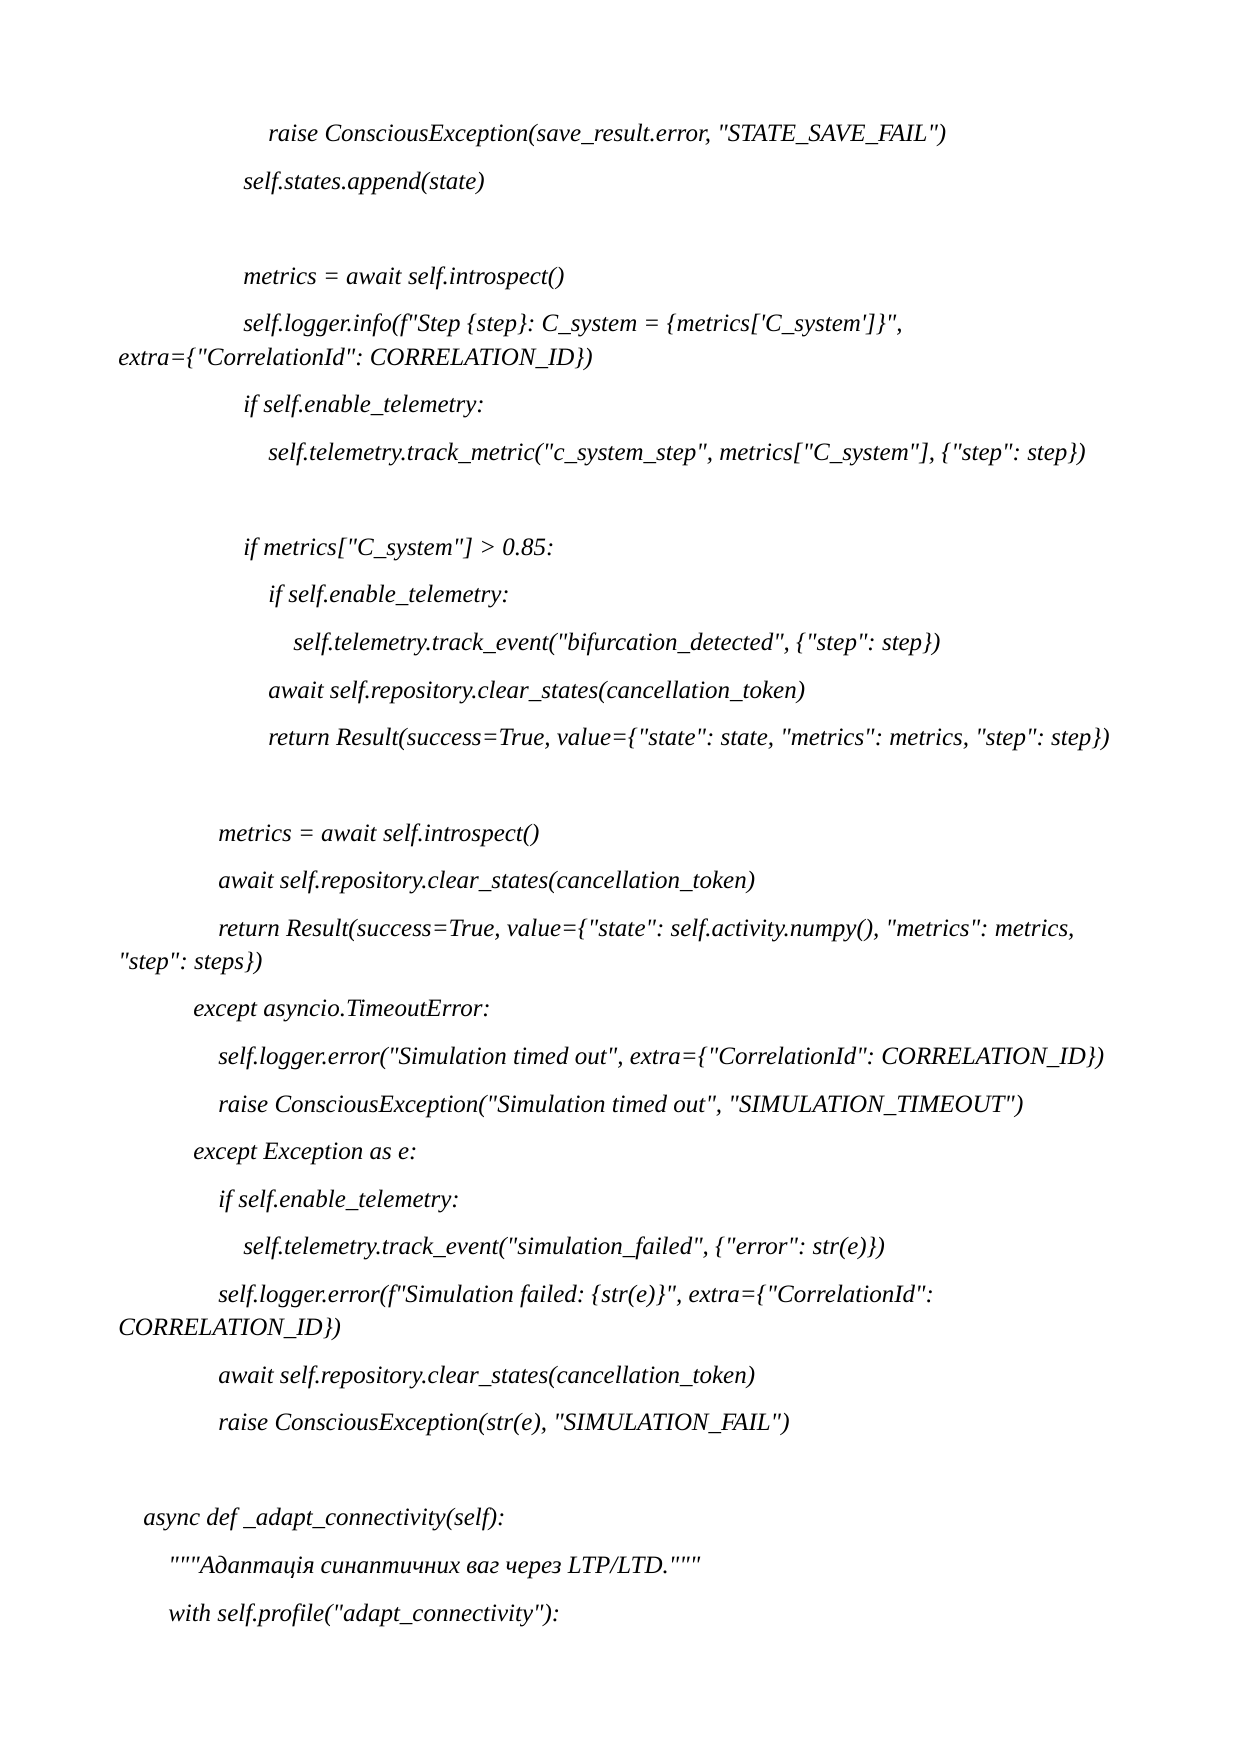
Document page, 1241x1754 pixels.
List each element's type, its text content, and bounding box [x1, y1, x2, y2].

text """Адаптація синаптичних ваг через LTP/LTD.""" [118, 1550, 1122, 1579]
text metrics = await self.introspect() [118, 818, 1122, 846]
text self.logger.error("Simulation timed out", extra={"CorrelationId": CORRELATION_ID}) [118, 1041, 1122, 1070]
text await self.repository.clear_states(cancellation_token) [118, 1360, 1122, 1388]
text self.logger.info(f"Step {step}: C_system = {metrics['C_system']}", extra={"CorrelationId": CORRELATION_ID}) [118, 308, 1122, 370]
text if self.enable_telemetry: [118, 389, 1122, 418]
text raise ConsciousException(save_result.error, "STATE_SAVE_FAIL") [118, 118, 1122, 147]
text self.telemetry.track_event("bifurcation_detected", {"step": step}) [118, 627, 1122, 656]
text if self.enable_telemetry: [118, 579, 1122, 608]
text if self.enable_telemetry: [118, 1184, 1122, 1213]
text except Exception as e: [118, 1136, 1122, 1165]
text self.telemetry.track_metric("c_system_step", metrics["C_system"], {"step": step}) [118, 437, 1122, 466]
text await self.repository.clear_states(cancellation_token) [118, 865, 1122, 894]
text self.telemetry.track_event("simulation_failed", {"error": str(e)}) [118, 1231, 1122, 1260]
text raise ConsciousException(str(e), "SIMULATION_FAIL") [118, 1407, 1122, 1436]
text return Result(success=True, value={"state": self.activity.numpy(), "metrics": metrics, "step": steps}) [118, 913, 1122, 974]
text return Result(success=True, value={"state": state, "metrics": metrics, "step": step}) [118, 722, 1122, 751]
text self.states.append(state) [118, 166, 1122, 194]
text with self.profile("adapt_connectivity"): [118, 1598, 1122, 1626]
text self.logger.error(f"Simulation failed: {str(e)}", extra={"CorrelationId": CORRELATION_ID}) [118, 1279, 1122, 1341]
text except asyncio.TimeoutError: [118, 993, 1122, 1022]
text if metrics["C_system"] > 0.85: [118, 532, 1122, 561]
text async def _adapt_connectivity(self): [118, 1502, 1122, 1531]
text await self.repository.clear_states(cancellation_token) [118, 675, 1122, 703]
text raise ConsciousException("Simulation timed out", "SIMULATION_TIMEOUT") [118, 1089, 1122, 1117]
text metrics = await self.introspect() [118, 261, 1122, 290]
